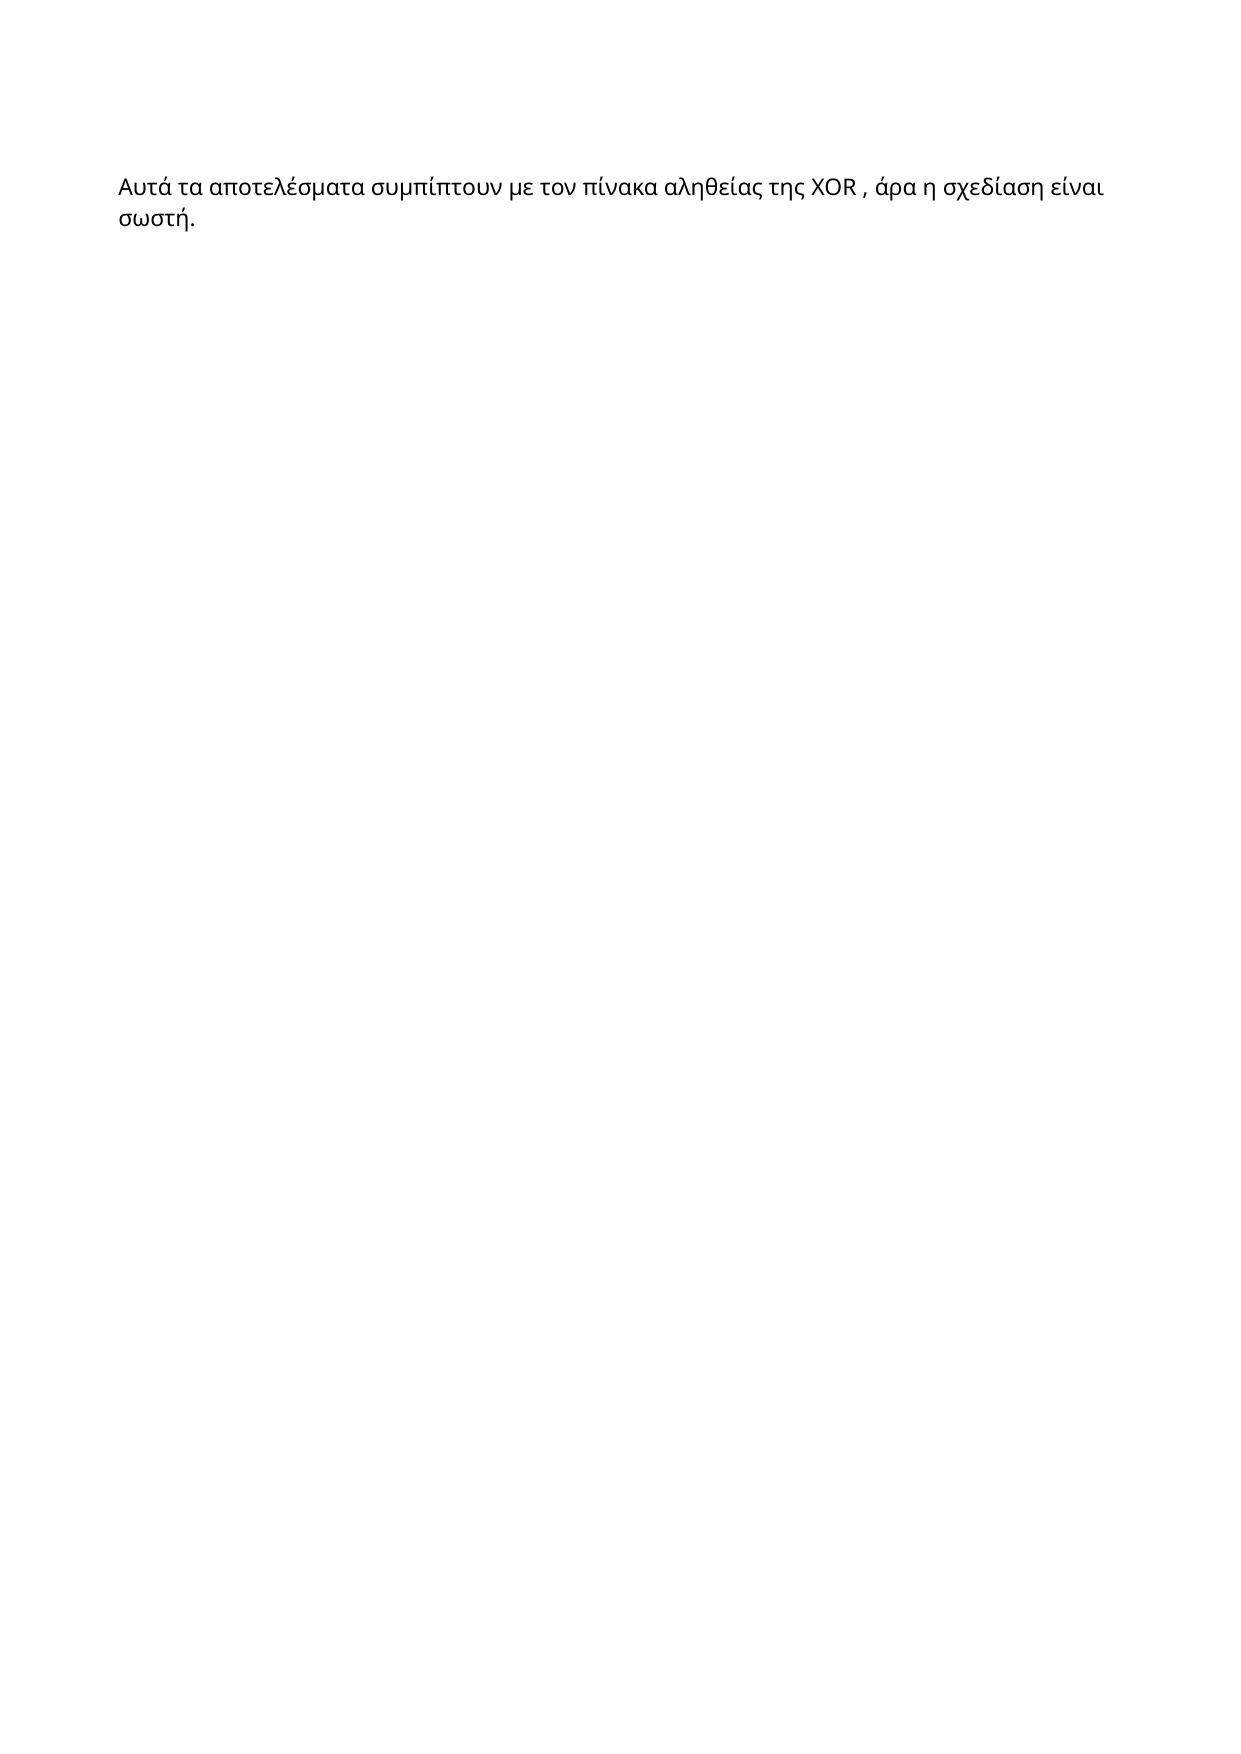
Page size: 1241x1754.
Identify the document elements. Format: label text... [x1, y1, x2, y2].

text Αυτά τα αποτελέσματα συμπίπτουν με τον πίνακα αληθείας της XOR , άρα η σχεδίαση είναι σωστή. [118, 171, 1122, 233]
